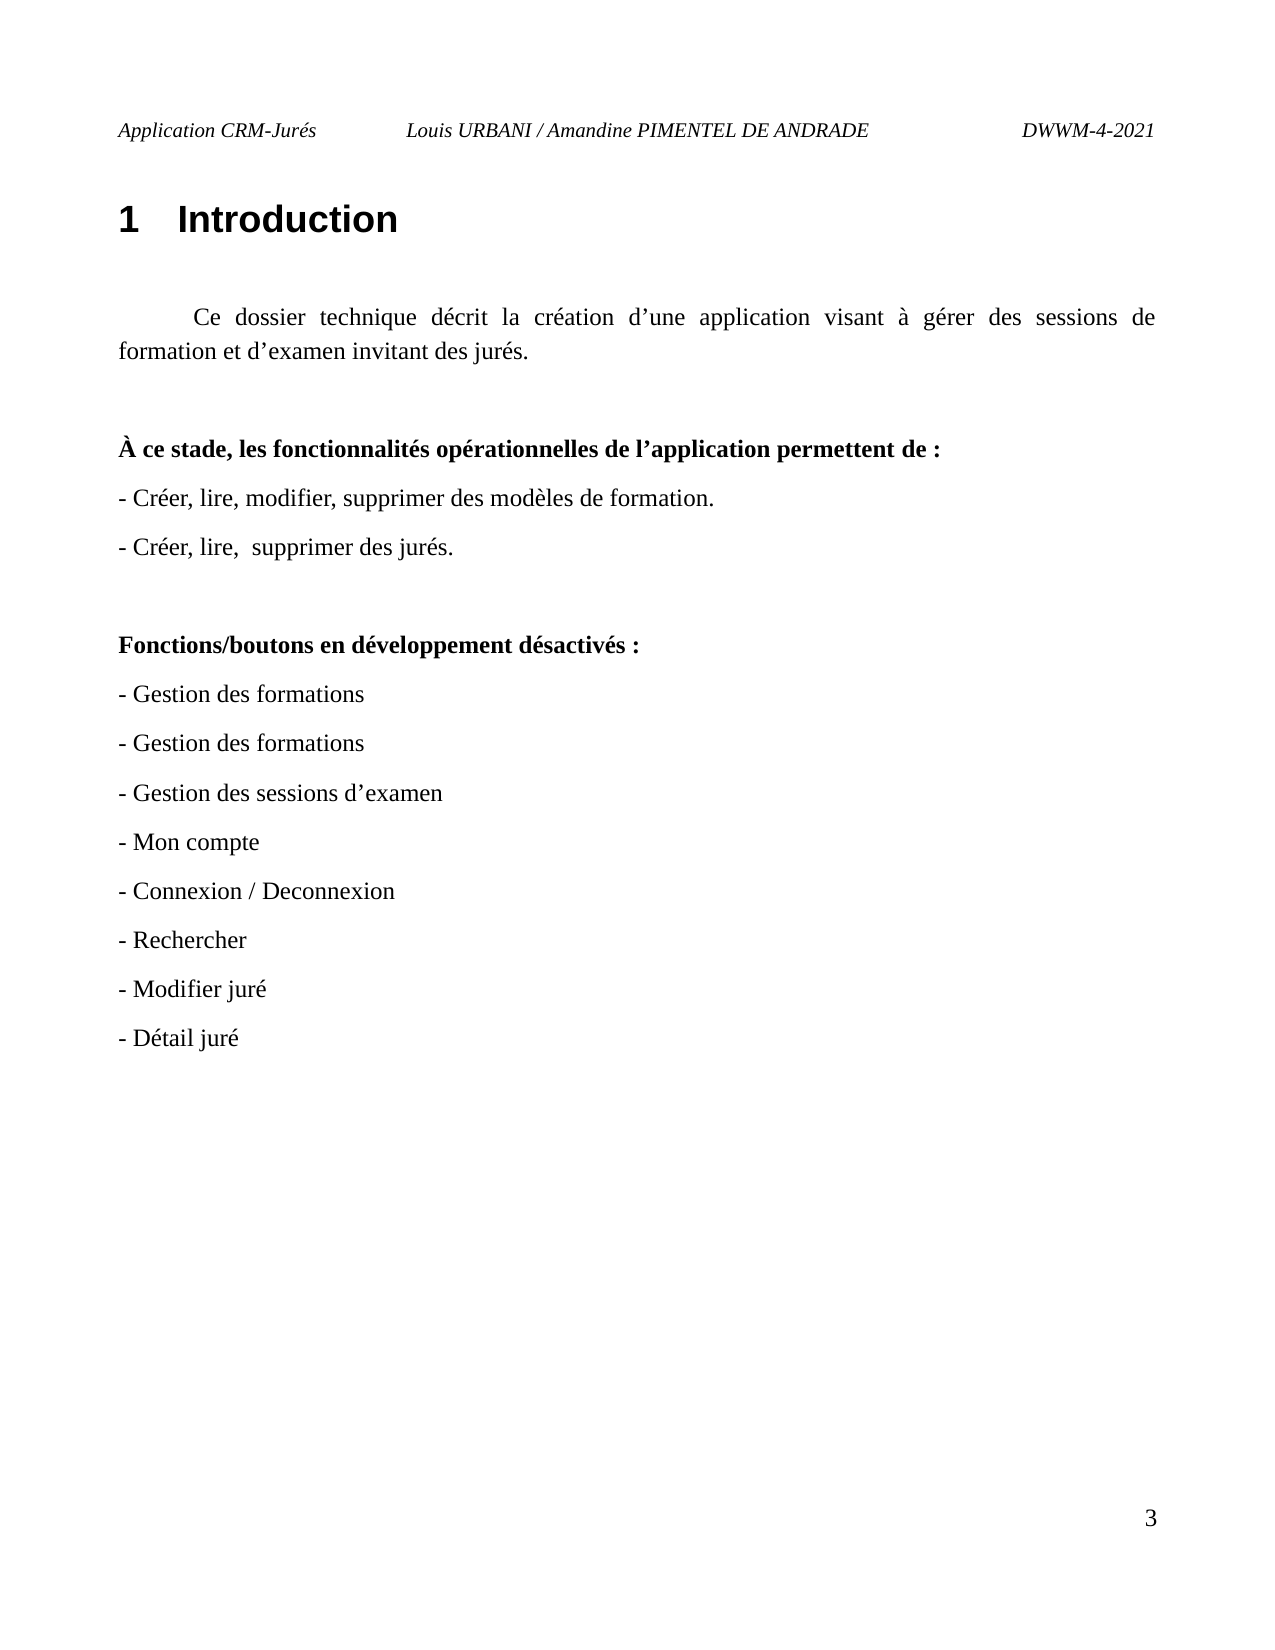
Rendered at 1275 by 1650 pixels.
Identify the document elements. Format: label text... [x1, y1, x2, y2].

text Ce dossier technique décrit la création d’une application visant à gérer des sessions de formation et d’examen invitant des jurés. [118, 302, 1157, 365]
text - Créer, lire, supprimer des jurés. [118, 532, 1157, 561]
subtitle Introduction [118, 196, 1157, 240]
text Fonctions/boutons en développement désactivés : [118, 630, 1157, 659]
text - Gestion des formations [118, 679, 1157, 708]
text - Créer, lire, modifier, supprimer des modèles de formation. [118, 483, 1157, 512]
text - Rechercher [118, 925, 1157, 953]
text - Mon compte [118, 827, 1157, 855]
text - Détail juré [118, 1023, 1157, 1052]
text À ce stade, les fonctionnalités opérationnelles de l’application permettent de : [118, 434, 1157, 463]
text - Connexion / Deconnexion [118, 876, 1157, 904]
text - Gestion des sessions d’examen [118, 778, 1157, 806]
text - Modifier juré [118, 974, 1157, 1003]
text - Gestion des formations [118, 728, 1157, 757]
